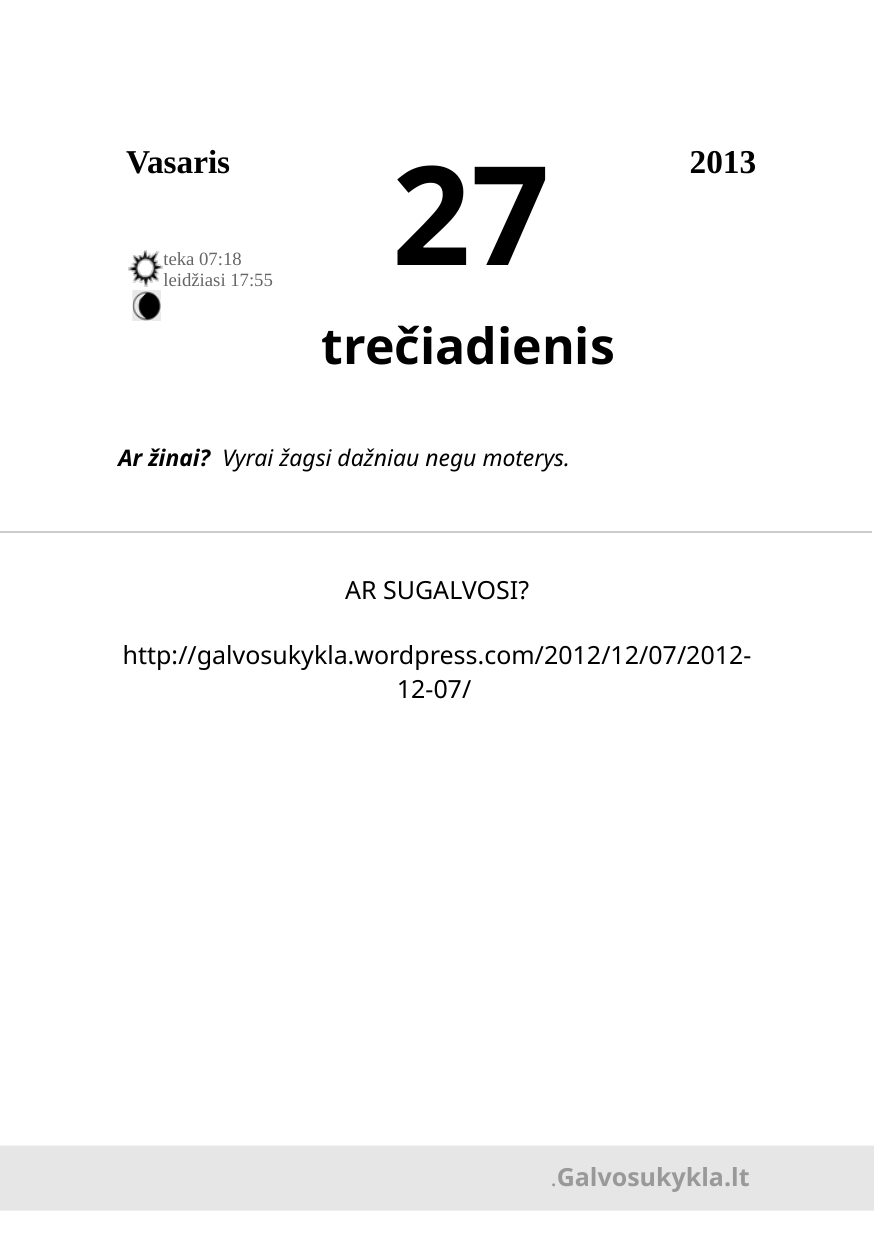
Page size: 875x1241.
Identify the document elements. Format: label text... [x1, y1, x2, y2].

table_header Vasaris teka 07:18 leidžiasi 17:55 [118, 118, 298, 287]
text AR SUGALVOSI? [118, 573, 756, 607]
text http://galvosukykla.wordpress.com/2012/12/07/2012-12-07/ [118, 638, 756, 706]
table_header 27 trečiadienis [299, 118, 638, 379]
text Ar žinai? Vyrai žagsi dažniau negu moterys. [118, 442, 756, 473]
table_header 2013 [638, 118, 756, 379]
table_header [118, 288, 298, 379]
